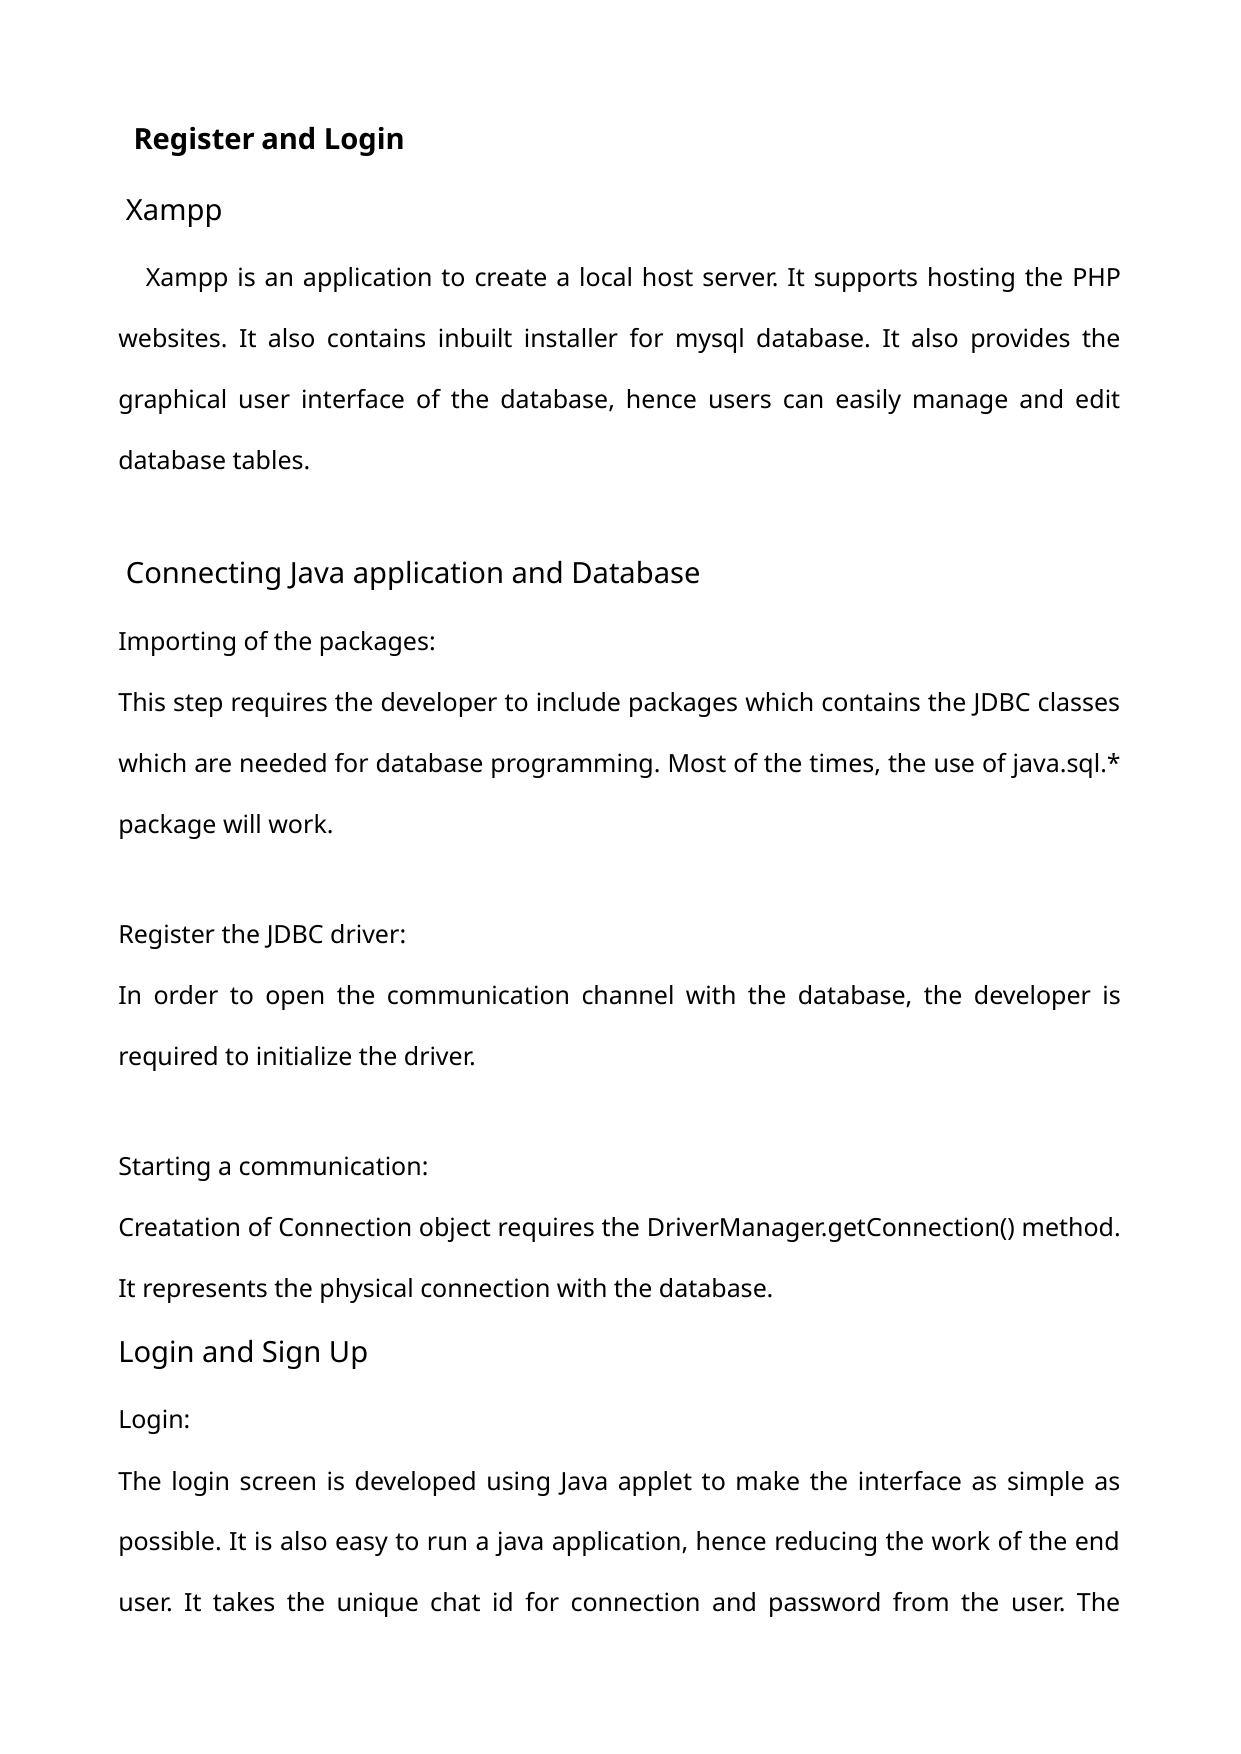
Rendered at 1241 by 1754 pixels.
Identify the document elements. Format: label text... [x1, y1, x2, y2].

text In order to open the communication channel with the database, the developer is required to initialize the driver. [118, 977, 1122, 1072]
text Starting a communication: [118, 1148, 1122, 1182]
text This step requires the developer to include packages which contains the JDBC classes which are needed for database programming. Most of the times, the use of java.sql.* package will work. [118, 685, 1122, 841]
text Xampp [118, 189, 1122, 229]
text Login: [118, 1402, 1122, 1436]
text Register the JDBC driver: [118, 917, 1122, 951]
text The login screen is developed using Java applet to make the interface as simple as possible. It is also easy to run a java application, hence reducing the work of the end user. It takes the unique chat id for connection and password from the user. The [118, 1463, 1122, 1619]
text Register and Login [118, 118, 1122, 158]
text Importing of the packages: [118, 624, 1122, 658]
text Xampp is an application to create a local host server. It supports hosting the PHP websites. It also contains inbuilt installer for mysql database. It also provides the graphical user interface of the database, hence users can easily manage and edit database tables. [118, 260, 1122, 477]
text Creatation of Connection object requires the DriverManager.getConnection() method. It represents the physical connection with the database. [118, 1209, 1122, 1304]
text Connecting Java application and Database [118, 553, 1122, 592]
text Login and Sign Up [118, 1331, 1122, 1371]
